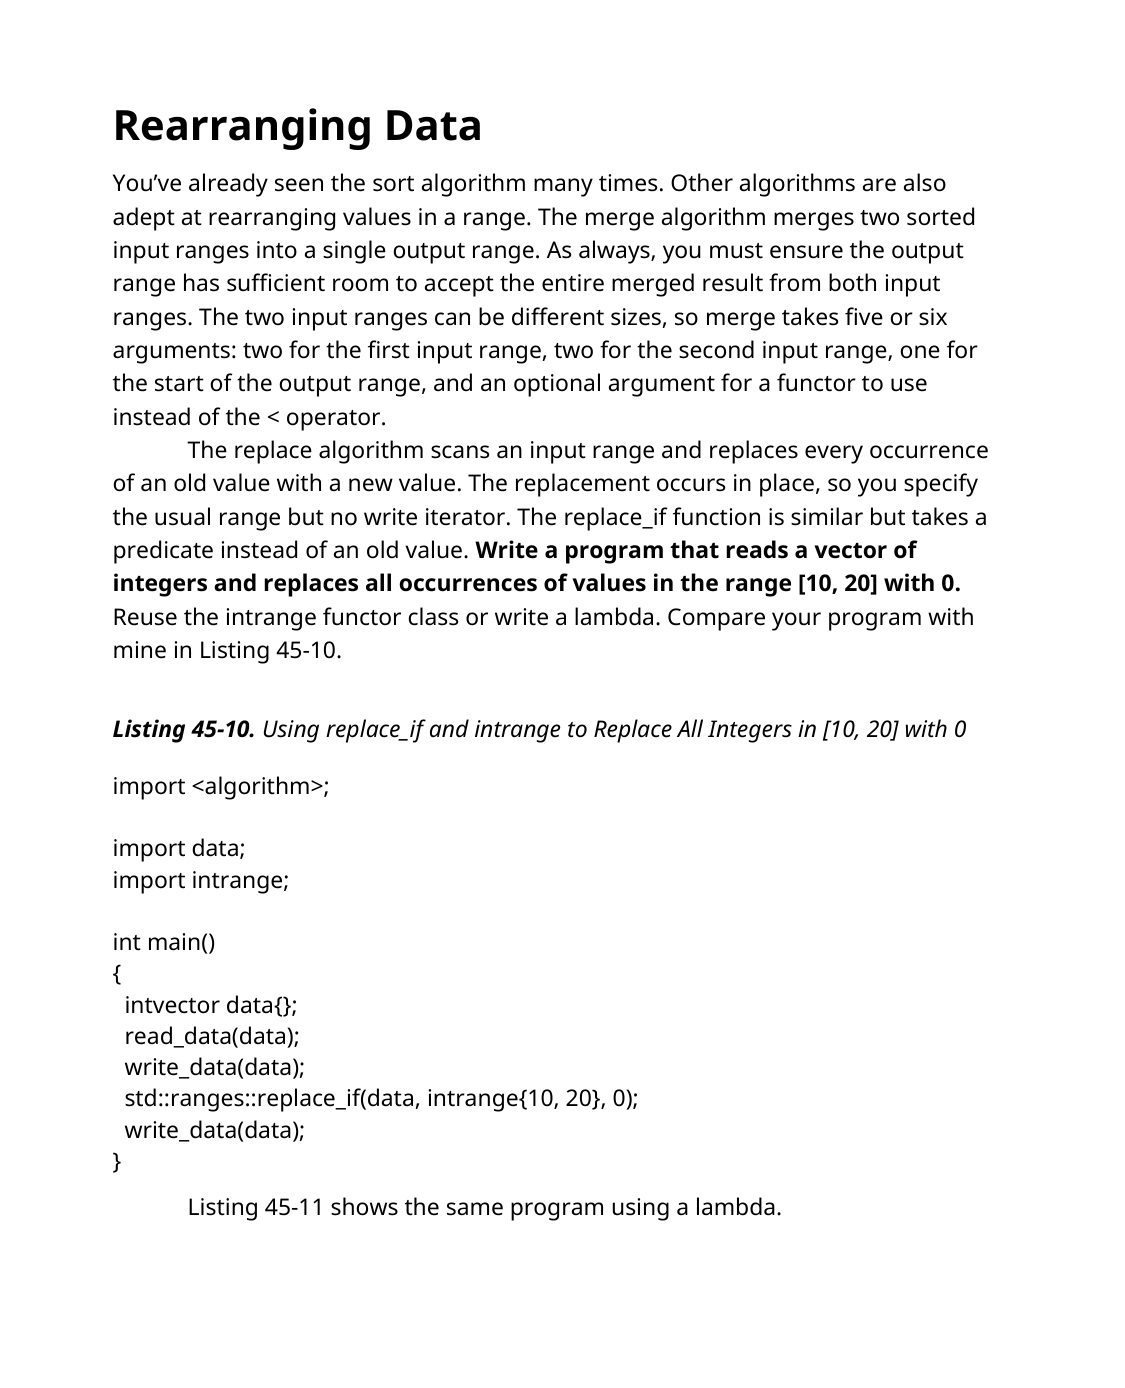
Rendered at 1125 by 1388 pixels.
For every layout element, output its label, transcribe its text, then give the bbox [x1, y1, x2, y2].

text std::ranges::replace_if(data, intrange{10, 20}, 0); [112, 1082, 1012, 1114]
text } [112, 1145, 1012, 1176]
text import intrange; [112, 864, 1012, 895]
text Listing 45-10. Using replace_if and intrange to Replace All Integers in [10, 20] with 0 [112, 713, 1012, 744]
text The replace algorithm scans an input range and replaces every occurrence of an old value with a new value. The replacement occurs in place, so you specify the usual range but no write iterator. The replace_if function is similar but takes a predicate instead of an old value. Write a program that reads a vector of integers and replaces all occurrences of values in the range [10, 20] with 0. Reuse the intrange functor class or write a lambda. Compare your program with mine in Listing 45-10. [112, 432, 1012, 665]
text import data; [112, 832, 1012, 864]
text read_data(data); [112, 1020, 1012, 1051]
text intvector data{}; [112, 989, 1012, 1020]
text int main() [112, 926, 1012, 957]
text You’ve already seen the sort algorithm many times. Other algorithms are also adept at rearranging values in a range. The merge algorithm merges two sorted input ranges into a single output range. As always, you must ensure the output range has sufficient room to accept the entire merged result from both input ranges. The two input ranges can be different sizes, so merge takes five or six arguments: two for the first input range, two for the second input range, one for the start of the output range, and an optional argument for a functor to use instead of the < operator. [112, 165, 1012, 432]
text import <algorithm>; [112, 770, 1012, 801]
text Listing 45-11 shows the same program using a lambda. [112, 1189, 1012, 1222]
text write_data(data); [112, 1051, 1012, 1082]
text { [112, 957, 1012, 989]
text write_data(data); [112, 1114, 1012, 1145]
subtitle Rearranging Data [112, 96, 1012, 153]
